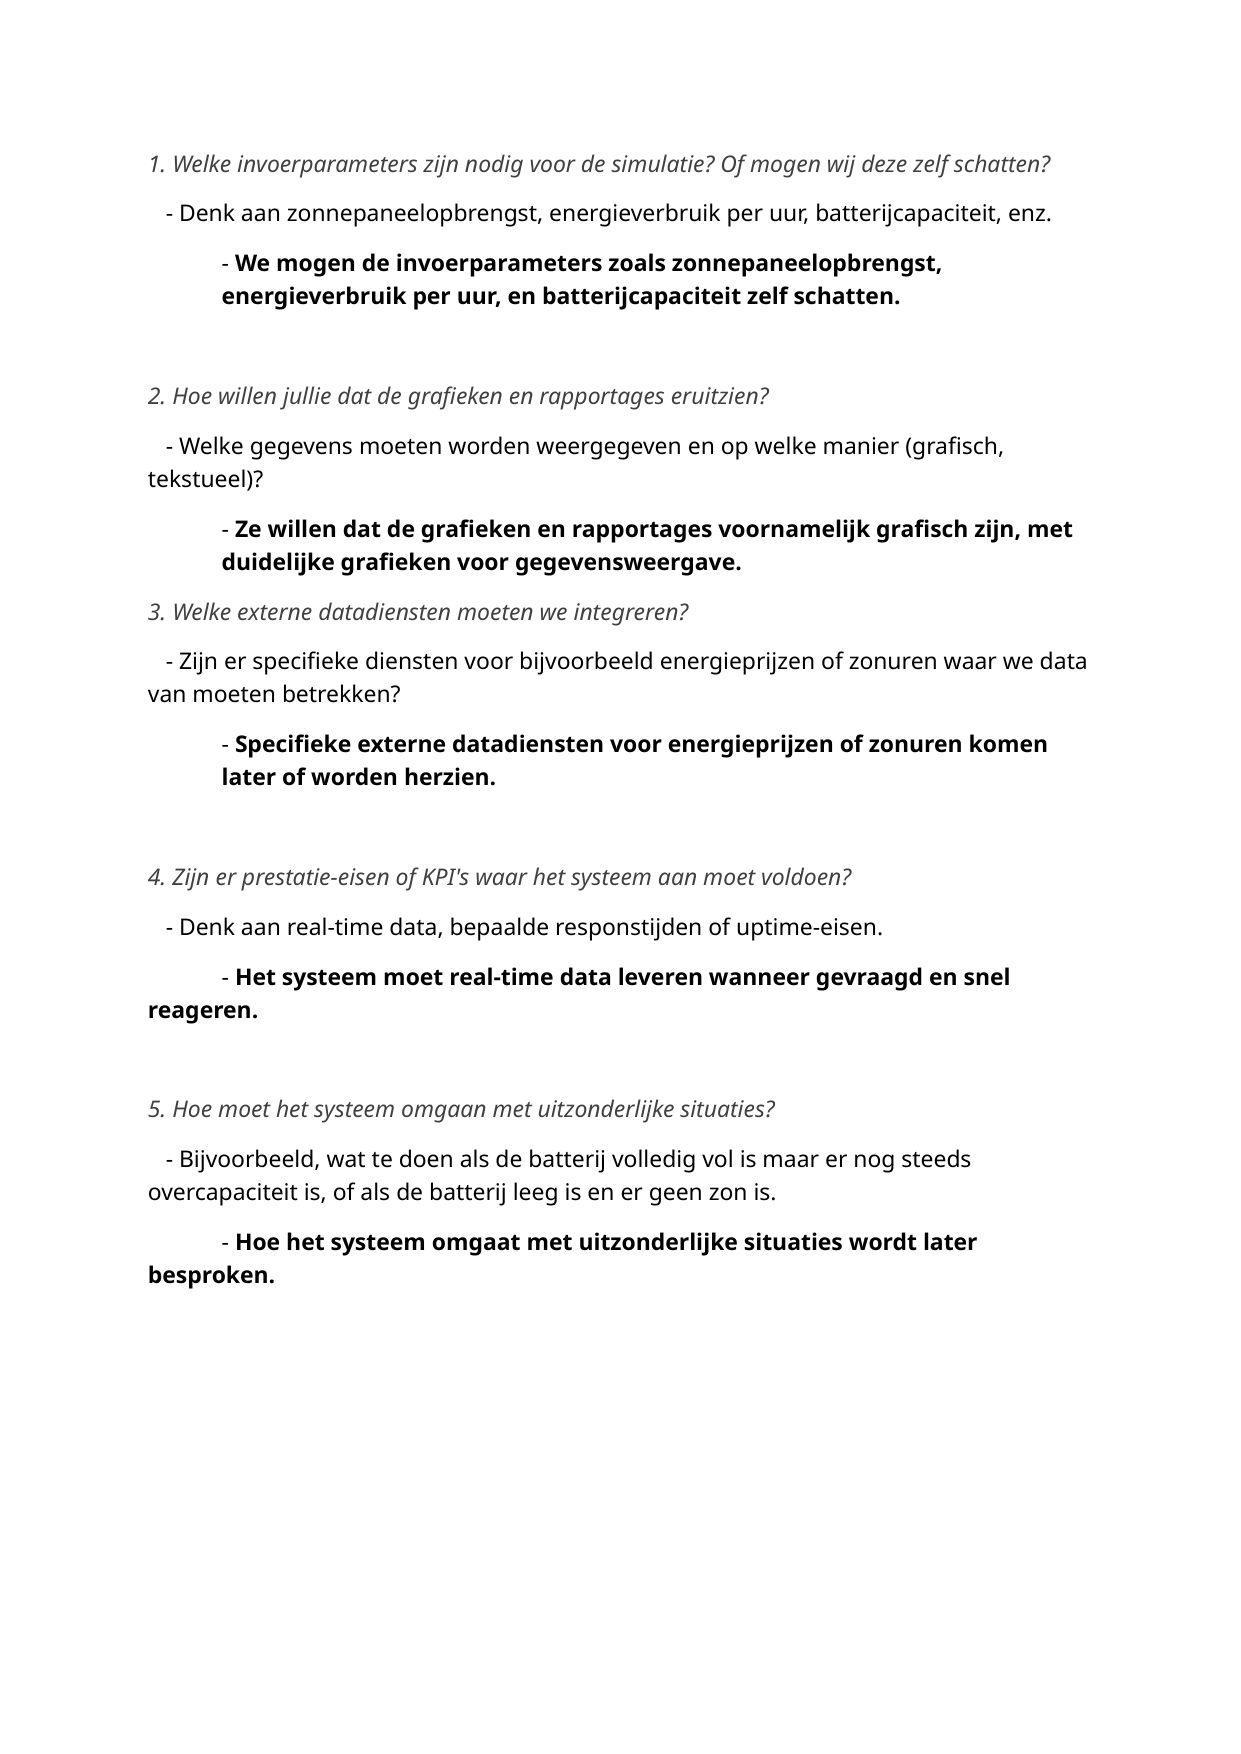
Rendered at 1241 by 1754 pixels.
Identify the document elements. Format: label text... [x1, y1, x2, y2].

text 4. Zijn er prestatie-eisen of KPI's waar het systeem aan moet voldoen? [148, 861, 1093, 892]
text - We mogen de invoerparameters zoals zonnepaneelopbrengst, energieverbruik per uur, en batterijcapaciteit zelf schatten. [221, 247, 1093, 312]
text 3. Welke externe datadiensten moeten we integreren? [148, 596, 1093, 627]
text - Welke gegevens moeten worden weergegeven en op welke manier (grafisch, tekstueel)? [148, 430, 1093, 494]
text - Denk aan real-time data, bepaalde responstijden of uptime-eisen. [148, 911, 1093, 942]
text 5. Hoe moet het systeem omgaan met uitzonderlijke situaties? [148, 1093, 1093, 1124]
text - Bijvoorbeeld, wat te doen als de batterij volledig vol is maar er nog steeds overcapaciteit is, of als de batterij leeg is en er geen zon is. [148, 1143, 1093, 1207]
text - Het systeem moet real-time data leveren wanneer gevraagd en snel reageren. [148, 961, 1093, 1025]
text - Ze willen dat de grafieken en rapportages voornamelijk grafisch zijn, met duidelijke grafieken voor gegevensweergave. [221, 513, 1093, 577]
text - Specifieke externe datadiensten voor energieprijzen of zonuren komen later of worden herzien. [221, 728, 1093, 793]
text - Denk aan zonnepaneelopbrengst, energieverbruik per uur, batterijcapaciteit, enz. [148, 197, 1093, 229]
text 1. Welke invoerparameters zijn nodig voor de simulatie? Of mogen wij deze zelf schatten? [148, 148, 1093, 179]
text - Zijn er specifieke diensten voor bijvoorbeeld energieprijzen of zonuren waar we data van moeten betrekken? [148, 645, 1093, 710]
text - Hoe het systeem omgaat met uitzonderlijke situaties wordt later besproken. [148, 1226, 1093, 1290]
text 2. Hoe willen jullie dat de grafieken en rapportages eruitzien? [148, 380, 1093, 411]
